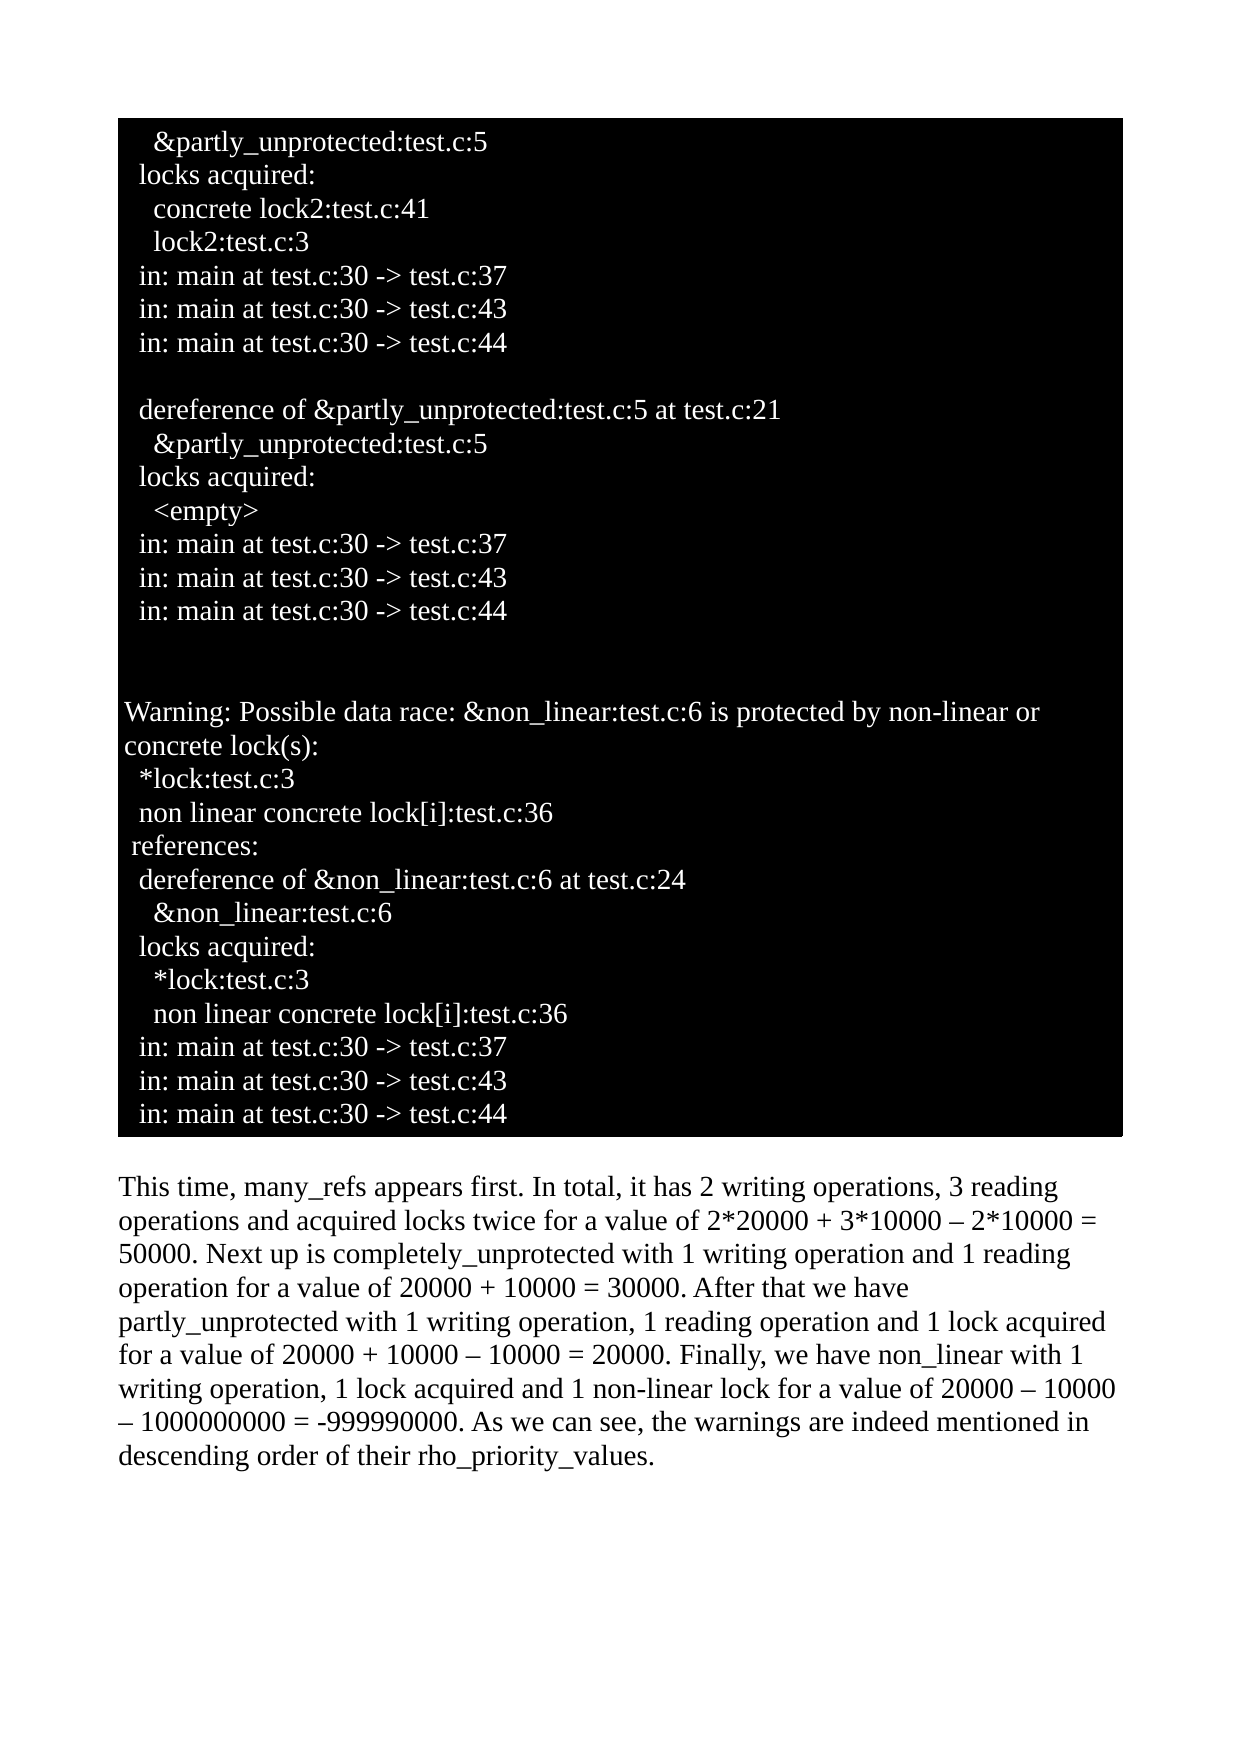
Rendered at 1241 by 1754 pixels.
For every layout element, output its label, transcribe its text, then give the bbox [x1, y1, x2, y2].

text This time, many_refs appears first. In total, it has 2 writing operations, 3 reading operations and acquired locks twice for a value of 2*20000 + 3*10000 – 2*10000 = 50000. Next up is completely_unprotected with 1 writing operation and 1 reading operation for a value of 20000 + 10000 = 30000. After that we have partly_unprotected with 1 writing operation, 1 reading operation and 1 lock acquired for a value of 20000 + 10000 – 10000 = 20000. Finally, we have non_linear with 1 writing operation, 1 lock acquired and 1 non-linear lock for a value of 20000 – 10000 – 1000000000 = -999990000. As we can see, the warnings are indeed mentioned in descending order of their rho_priority_values. [118, 1169, 1122, 1471]
table_header &partly_unprotected:test.c:5 locks acquired: concrete lock2:test.c:41 lock2:test.c:3 in: main at test.c:30 -> test.c:37 in: main at test.c:30 -> test.c:43 in: main at test.c:30 -> test.c:44 dereference of &partly_unprotected:test.c:5 at test.c:21 &partly_unprotected:test.c:5 locks acquired: <empty> in: main at test.c:30 -> test.c:37 in: main at test.c:30 -> test.c:43 in: main at test.c:30 -> test.c:44 Warning: Possible data race: &non_linear:test.c:6 is protected by non-linear or concrete lock(s): *lock:test.c:3 non linear concrete lock[i]:test.c:36 references: dereference of &non_linear:test.c:6 at test.c:24 &non_linear:test.c:6 locks acquired: *lock:test.c:3 non linear concrete lock[i]:test.c:36 in: main at test.c:30 -> test.c:37 in: main at test.c:30 -> test.c:43 in: main at test.c:30 -> test.c:44 [119, 119, 1122, 1136]
